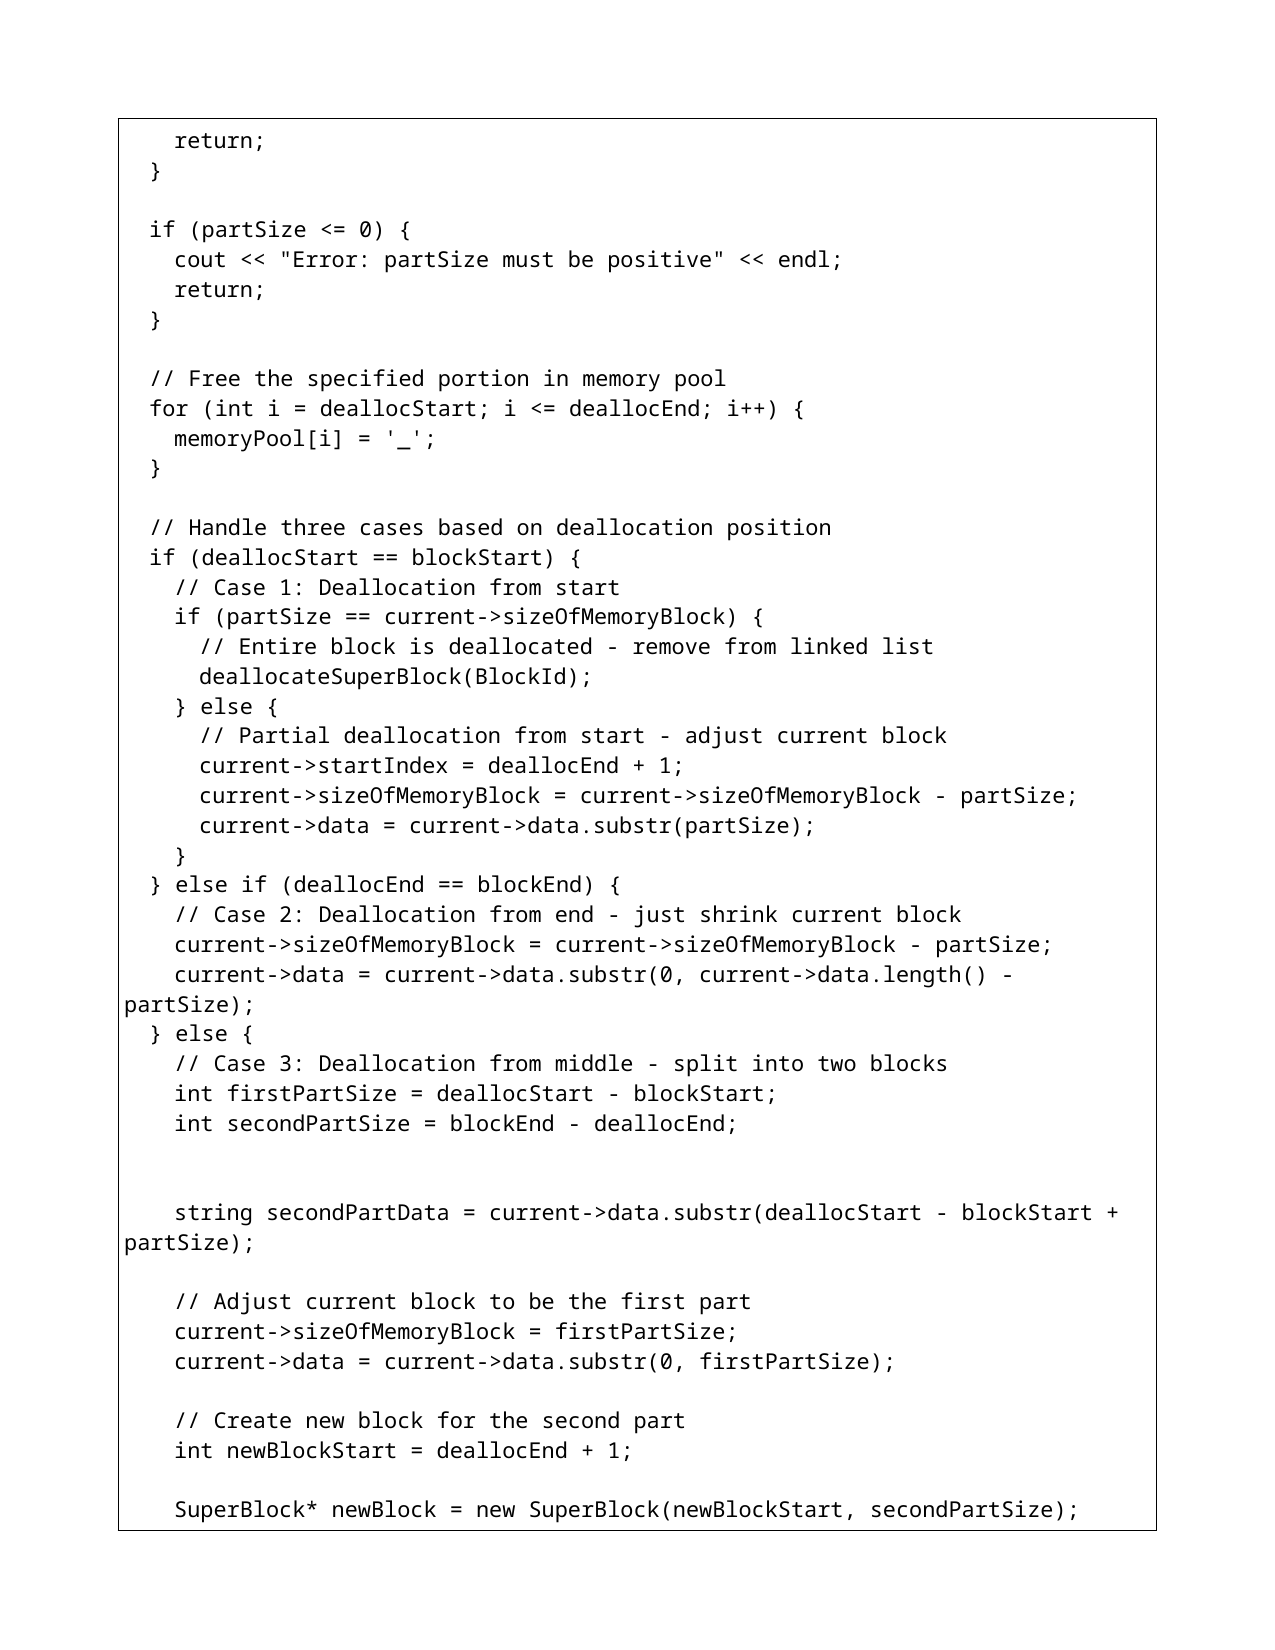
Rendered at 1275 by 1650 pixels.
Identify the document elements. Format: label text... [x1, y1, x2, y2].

table_header return; } if (partSize <= 0) { cout << "Error: partSize must be positive" << endl; return; } // Free the specified portion in memory pool for (int i = deallocStart; i <= deallocEnd; i++) { memoryPool[i] = '_'; } // Handle three cases based on deallocation position if (deallocStart == blockStart) { // Case 1: Deallocation from start if (partSize == current->sizeOfMemoryBlock) { // Entire block is deallocated - remove from linked list deallocateSuperBlock(BlockId); } else { // Partial deallocation from start - adjust current block current->startIndex = deallocEnd + 1; current->sizeOfMemoryBlock = current->sizeOfMemoryBlock - partSize; current->data = current->data.substr(partSize); } } else if (deallocEnd == blockEnd) { // Case 2: Deallocation from end - just shrink current block current->sizeOfMemoryBlock = current->sizeOfMemoryBlock - partSize; current->data = current->data.substr(0, current->data.length() - partSize); } else { // Case 3: Deallocation from middle - split into two blocks int firstPartSize = deallocStart - blockStart; int secondPartSize = blockEnd - deallocEnd; string secondPartData = current->data.substr(deallocStart - blockStart + partSize); // Adjust current block to be the first part current->sizeOfMemoryBlock = firstPartSize; current->data = current->data.substr(0, firstPartSize); // Create new block for the second part int newBlockStart = deallocEnd + 1; SuperBlock* newBlock = new SuperBlock(newBlockStart, secondPartSize); [119, 119, 1156, 1530]
